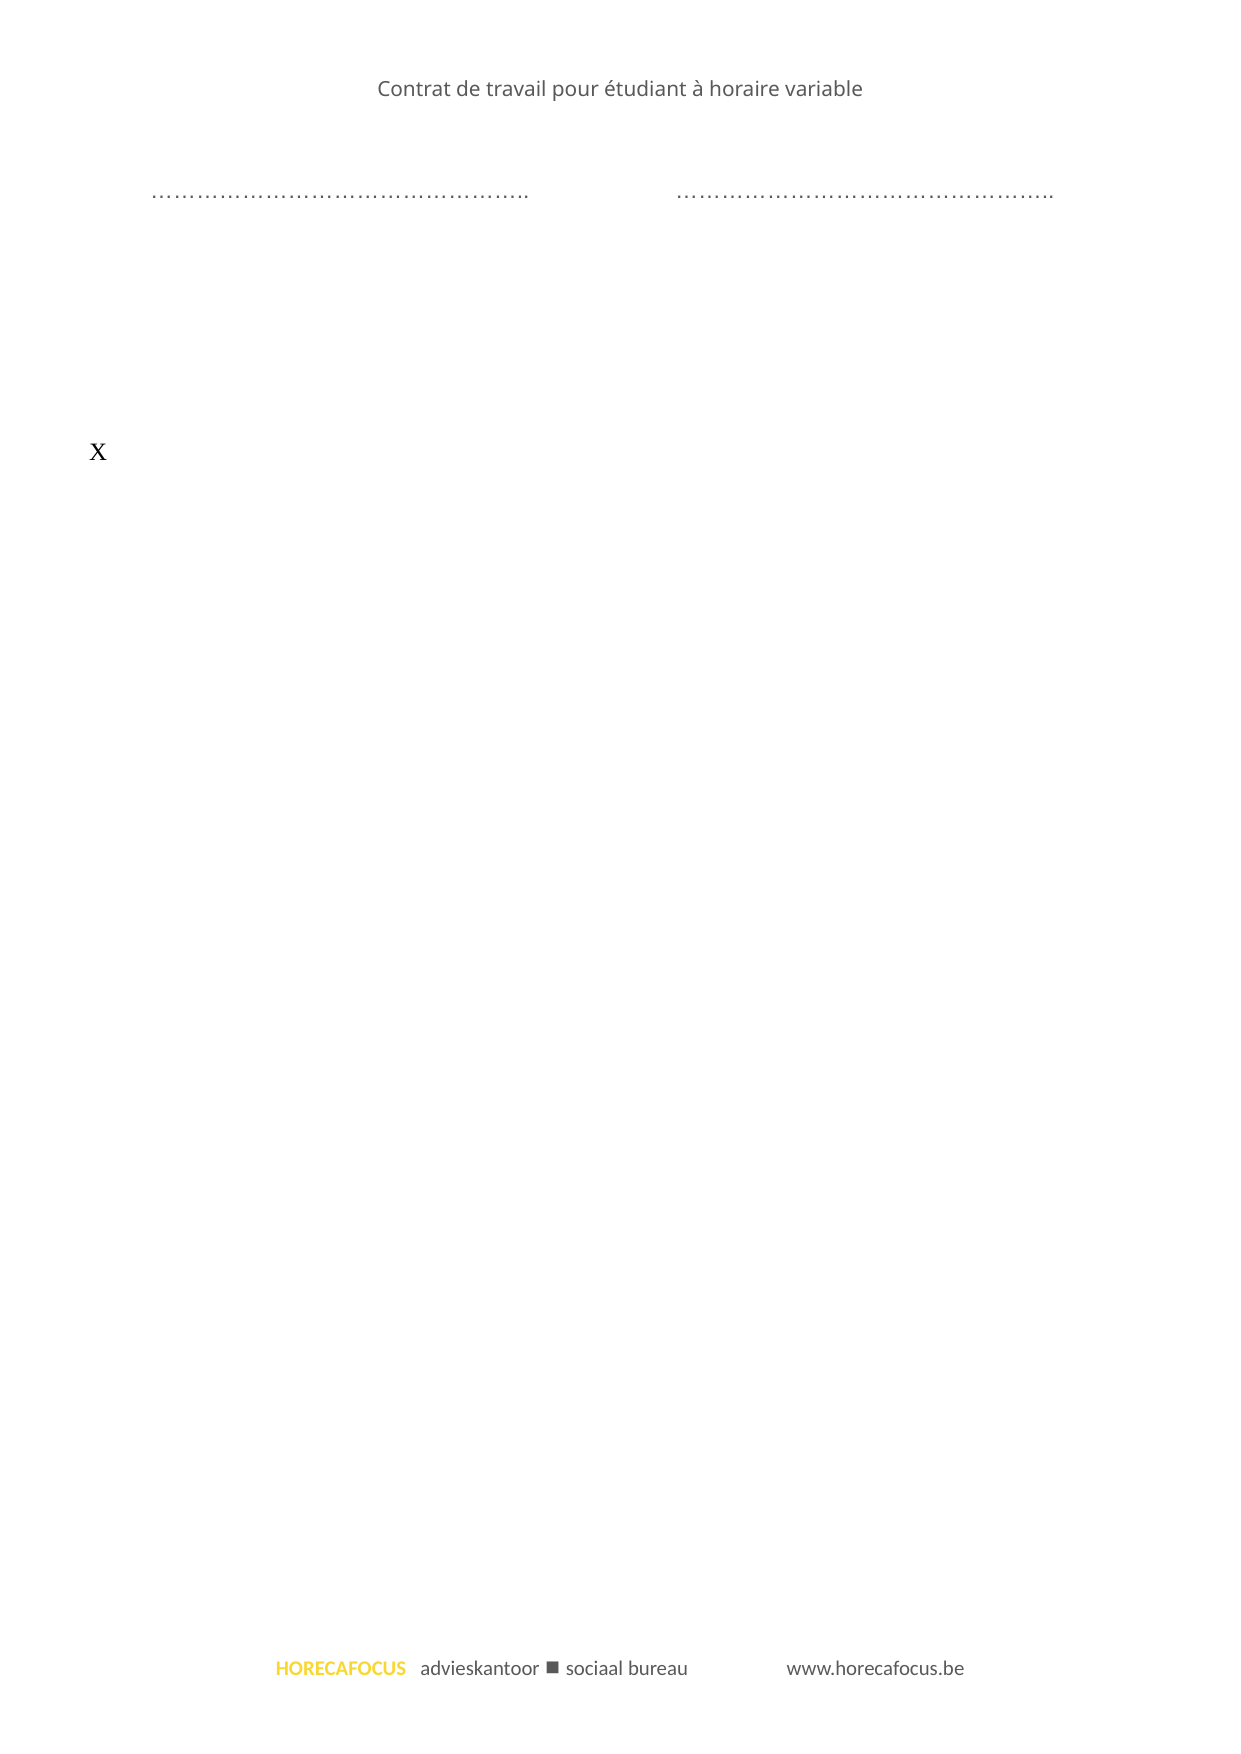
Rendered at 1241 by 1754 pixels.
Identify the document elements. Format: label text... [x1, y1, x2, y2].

text ………………………………………….. ………………………………………….. [150, 176, 1090, 205]
